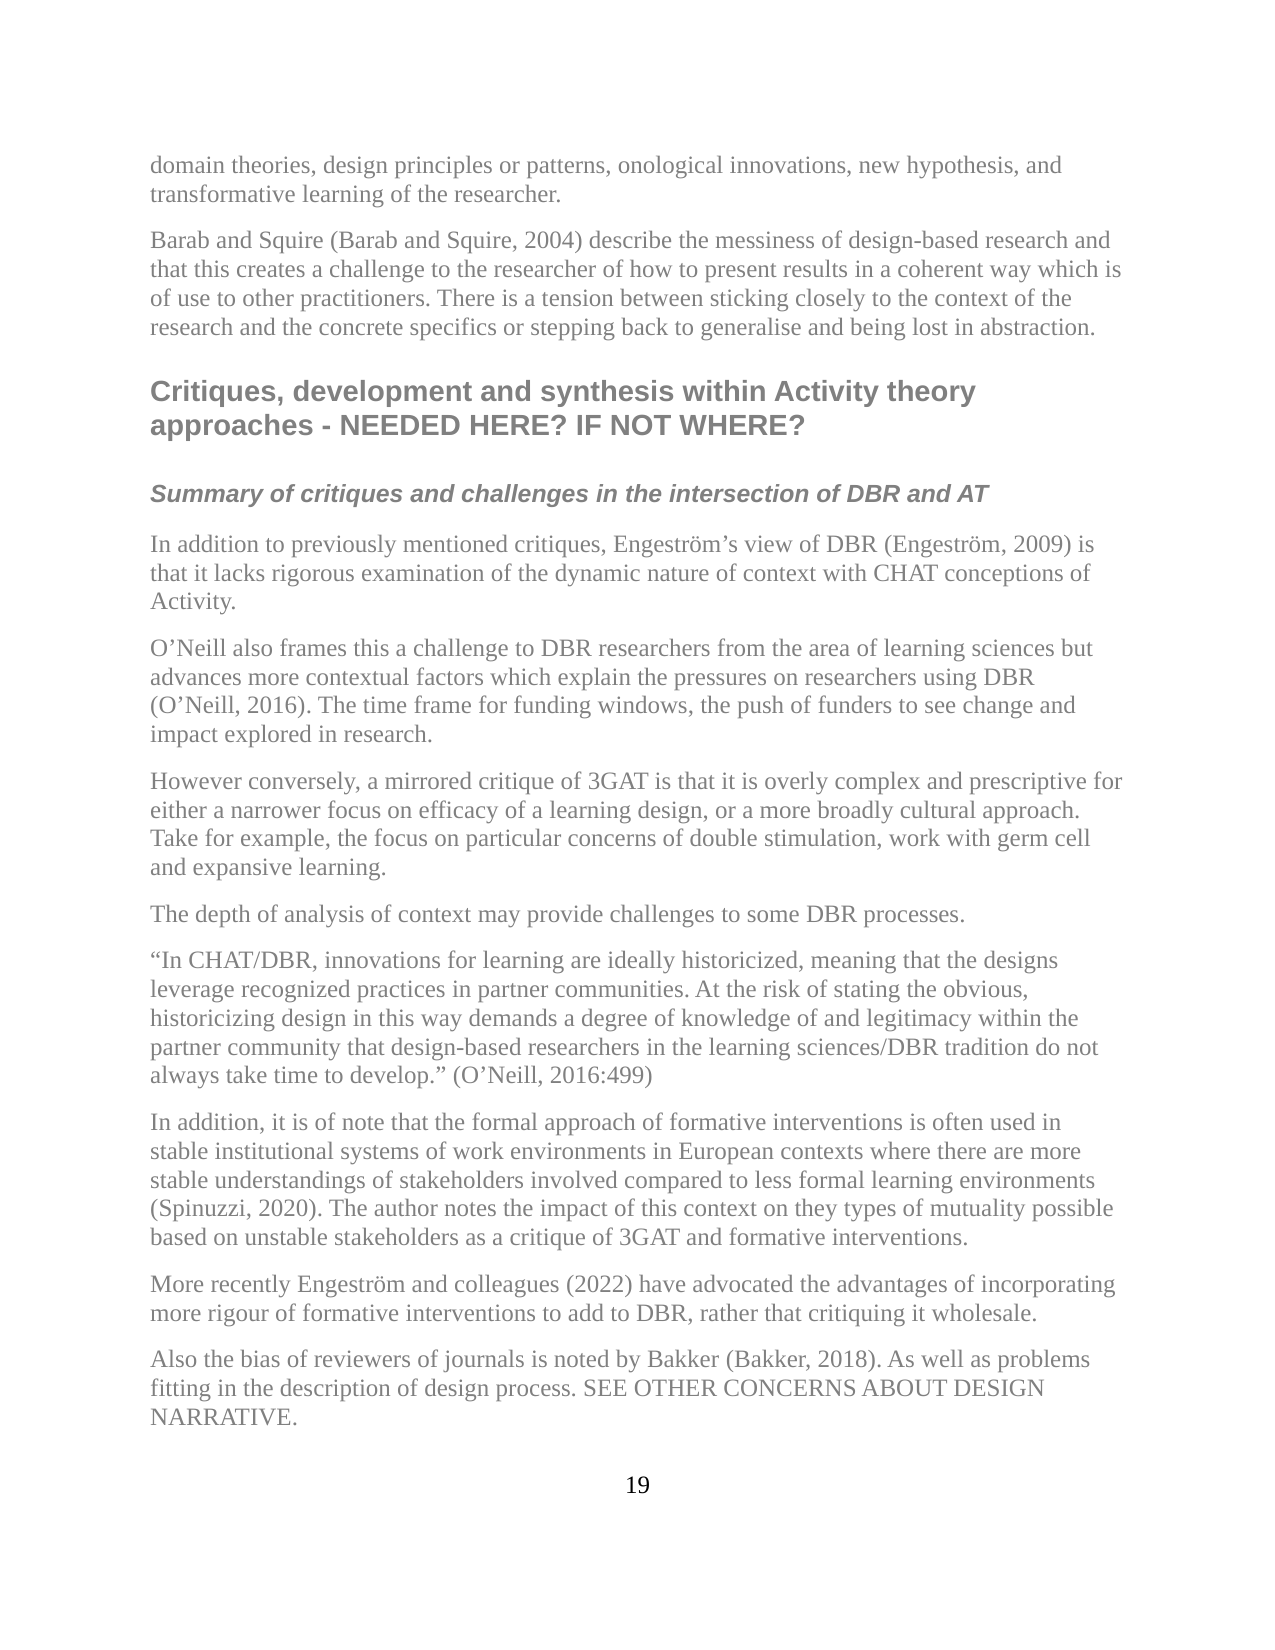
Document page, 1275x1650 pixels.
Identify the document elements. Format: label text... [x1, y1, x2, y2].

text O’Neill also frames this a challenge to DBR researchers from the area of learning sciences but advances more contextual factors which explain the pressures on researchers using DBR (O’Neill, 2016). The time frame for funding windows, the push of funders to see change and impact explored in research. [150, 633, 1125, 748]
text domain theories, design principles or patterns, onological innovations, new hypothesis, and transformative learning of the researcher. [150, 150, 1125, 207]
text More recently Engeström and colleagues (2022) have advocated the advantages of incorporating more rigour of formative interventions to add to DBR, rather that critiquing it wholesale. [150, 1269, 1125, 1326]
text In addition, it is of note that the formal approach of formative interventions is often used in stable institutional systems of work environments in European contexts where there are more stable understandings of stakeholders involved compared to less formal learning environments (Spinuzzi, 2020). The author notes the impact of this context on they types of mutuality possible based on unstable stakeholders as a critique of 3GAT and formative interventions. [150, 1107, 1125, 1251]
text “In CHAT/DBR, innovations for learning are ideally historicized, meaning that the designs leverage recognized practices in partner communities. At the risk of stating the obvious, historicizing design in this way demands a degree of knowledge of and legitimacy within the partner community that design-based researchers in the learning sciences/DBR tradition do not always take time to develop.” (O’Neill, 2016:499) [150, 946, 1125, 1089]
subtitle Critiques, development and synthesis within Activity theory approaches - NEEDED HERE? IF NOT WHERE? [150, 374, 1125, 441]
text Also the bias of reviewers of journals is noted by Bakker (Bakker, 2018). As well as problems fitting in the description of design process. SEE OTHER CONCERNS ABOUT DESIGN NARRATIVE. [150, 1344, 1125, 1431]
text However conversely, a mirrored critique of 3GAT is that it is overly complex and prescriptive for either a narrower focus on efficacy of a learning design, or a more broadly cultural approach. Take for example, the focus on particular concerns of double stimulation, work with germ cell and expansive learning. [150, 766, 1125, 881]
text In addition to previously mentioned critiques, Engeström’s view of DBR (Engeström, 2009) is that it lacks rigorous examination of the dynamic nature of context with CHAT conceptions of Activity. [150, 529, 1125, 615]
subtitle Summary of critiques and challenges in the intersection of DBR and AT [150, 479, 1125, 507]
text The depth of analysis of context may provide challenges to some DBR processes. [150, 899, 1125, 928]
text Barab and Squire (Barab and Squire, 2004) describe the messiness of design-based research and that this creates a challenge to the researcher of how to present results in a coherent way which is of use to other practitioners. There is a tension between sticking closely to the context of the research and the concrete specifics or stepping back to generalise and being lost in abstraction. [150, 225, 1125, 340]
